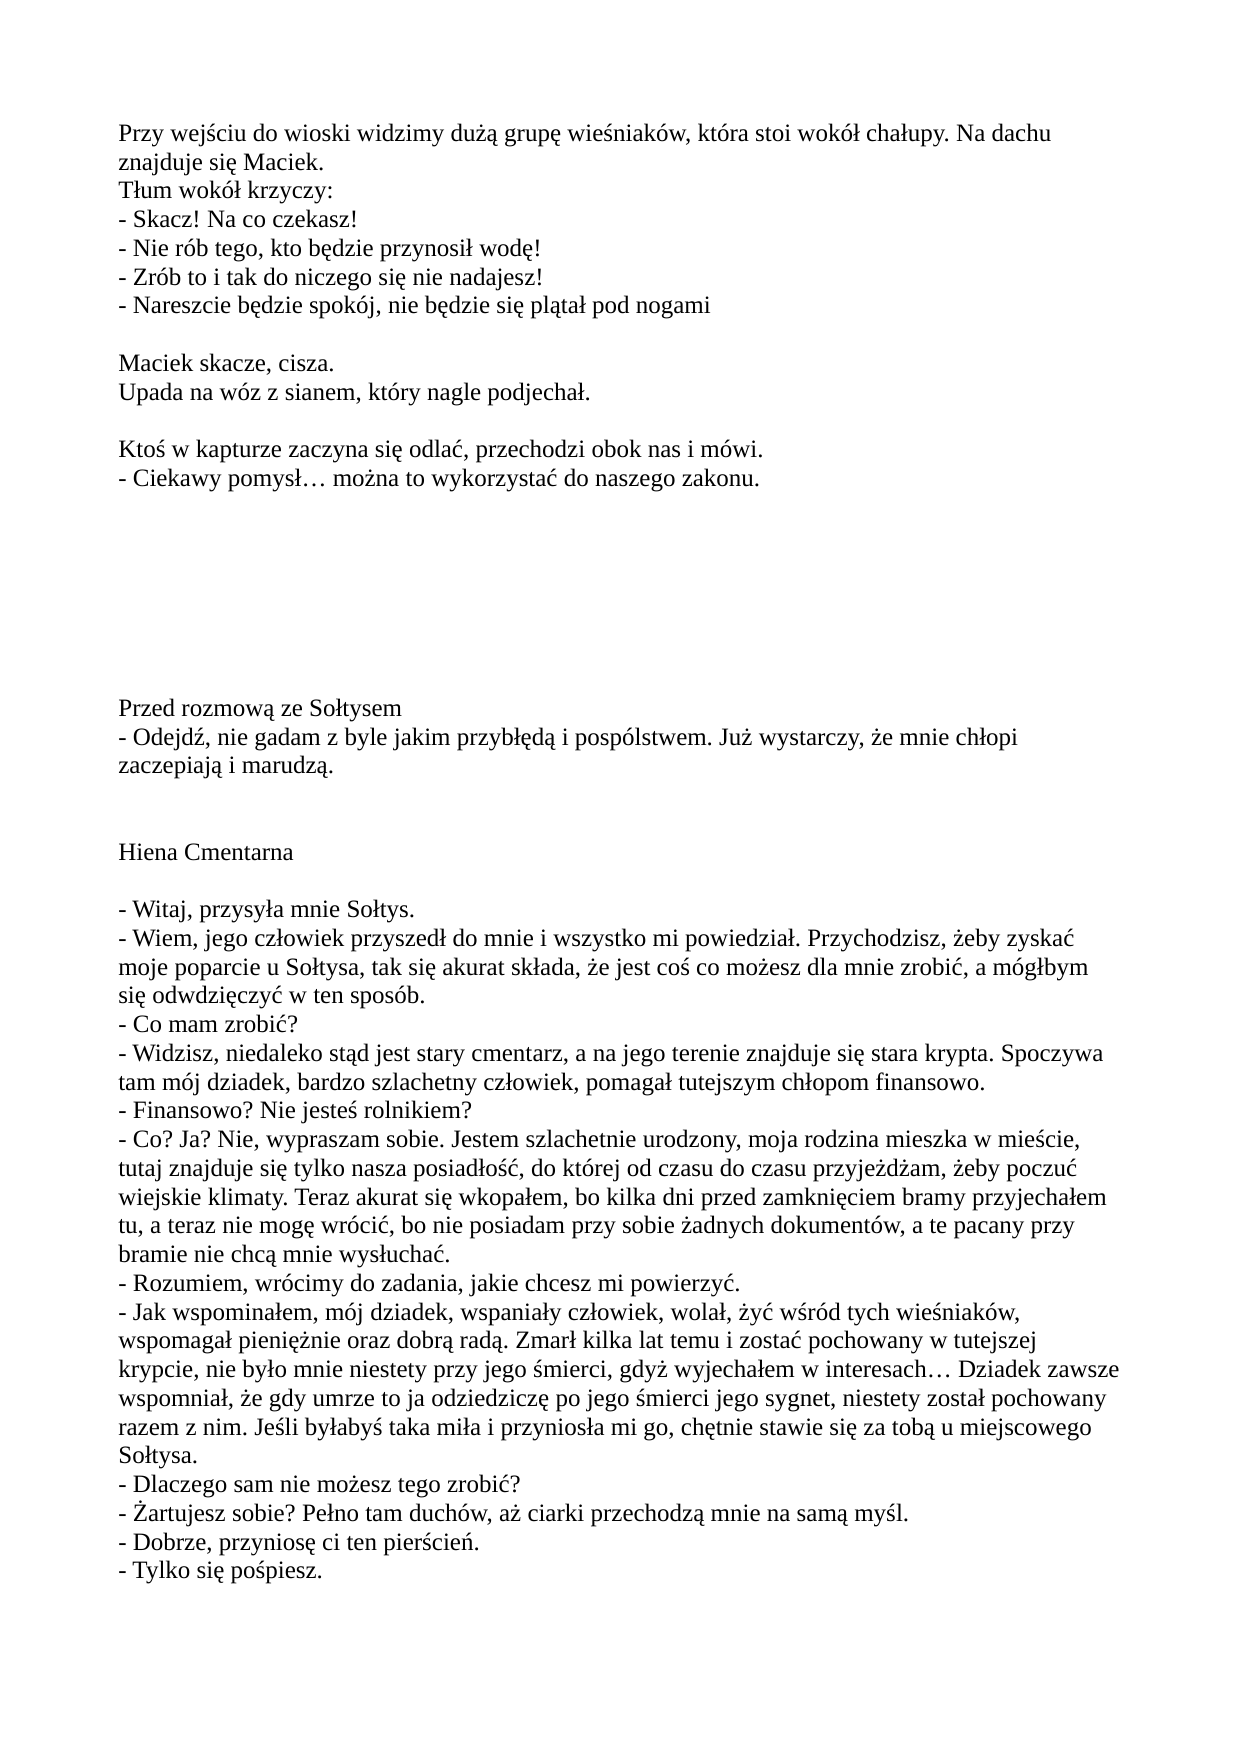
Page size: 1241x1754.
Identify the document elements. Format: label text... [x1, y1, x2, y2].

text - Co? Ja? Nie, wypraszam sobie. Jestem szlachetnie urodzony, moja rodzina mieszka w mieście, tutaj znajduje się tylko nasza posiadłość, do której od czasu do czasu przyjeżdżam, żeby poczuć wiejskie klimaty. Teraz akurat się wkopałem, bo kilka dni przed zamknięciem bramy przyjechałem tu, a teraz nie mogę wrócić, bo nie posiadam przy sobie żadnych dokumentów, a te pacany przy bramie nie chcą mnie wysłuchać. [118, 1124, 1122, 1268]
text Maciek skacze, cisza. [118, 348, 1122, 377]
text - Finansowo? Nie jesteś rolnikiem? [118, 1096, 1122, 1124]
text - Widzisz, niedaleko stąd jest stary cmentarz, a na jego terenie znajduje się stara krypta. Spoczywa tam mój dziadek, bardzo szlachetny człowiek, pomagał tutejszym chłopom finansowo. [118, 1038, 1122, 1096]
text - Odejdź, nie gadam z byle jakim przybłędą i pospólstwem. Już wystarczy, że mnie chłopi zaczepiają i marudzą. [118, 722, 1122, 779]
text - Jak wspominałem, mój dziadek, wspaniały człowiek, wolał, żyć wśród tych wieśniaków, wspomagał pieniężnie oraz dobrą radą. Zmarł kilka lat temu i zostać pochowany w tutejszej krypcie, nie było mnie niestety przy jego śmierci, gdyż wyjechałem w interesach… Dziadek zawsze wspomniał, że gdy umrze to ja odziedziczę po jego śmierci jego sygnet, niestety został pochowany razem z nim. Jeśli byłabyś taka miła i przyniosła mi go, chętnie stawie się za tobą u miejscowego Sołtysa. [118, 1297, 1122, 1469]
text Przy wejściu do wioski widzimy dużą grupę wieśniaków, która stoi wokół chałupy. Na dachu znajduje się Maciek. [118, 118, 1122, 176]
text - Wiem, jego człowiek przyszedł do mnie i wszystko mi powiedział. Przychodzisz, żeby zyskać moje poparcie u Sołtysa, tak się akurat składa, że jest coś co możesz dla mnie zrobić, a mógłbym się odwdzięczyć w ten sposób. [118, 923, 1122, 1009]
text - Dobrze, przyniosę ci ten pierścień. [118, 1527, 1122, 1556]
text Przed rozmową ze Sołtysem [118, 693, 1122, 722]
text - Co mam zrobić? [118, 1009, 1122, 1038]
text - Tylko się pośpiesz. [118, 1556, 1122, 1584]
text - Witaj, przysyła mnie Sołtys. [118, 894, 1122, 923]
text - Ciekawy pomysł… można to wykorzystać do naszego zakonu. [118, 463, 1122, 492]
text - Rozumiem, wrócimy do zadania, jakie chcesz mi powierzyć. [118, 1268, 1122, 1297]
text Ktoś w kapturze zaczyna się odlać, przechodzi obok nas i mówi. [118, 434, 1122, 463]
text Upada na wóz z sianem, który nagle podjechał. [118, 377, 1122, 406]
text - Nareszcie będzie spokój, nie będzie się plątał pod nogami [118, 291, 1122, 319]
text - Dlaczego sam nie możesz tego zrobić? [118, 1469, 1122, 1498]
text - Nie rób tego, kto będzie przynosił wodę! [118, 233, 1122, 262]
text - Zrób to i tak do niczego się nie nadajesz! [118, 262, 1122, 291]
text Tłum wokół krzyczy: [118, 176, 1122, 204]
text - Żartujesz sobie? Pełno tam duchów, aż ciarki przechodzą mnie na samą myśl. [118, 1498, 1122, 1527]
text Hiena Cmentarna [118, 837, 1122, 866]
text - Skacz! Na co czekasz! [118, 204, 1122, 233]
